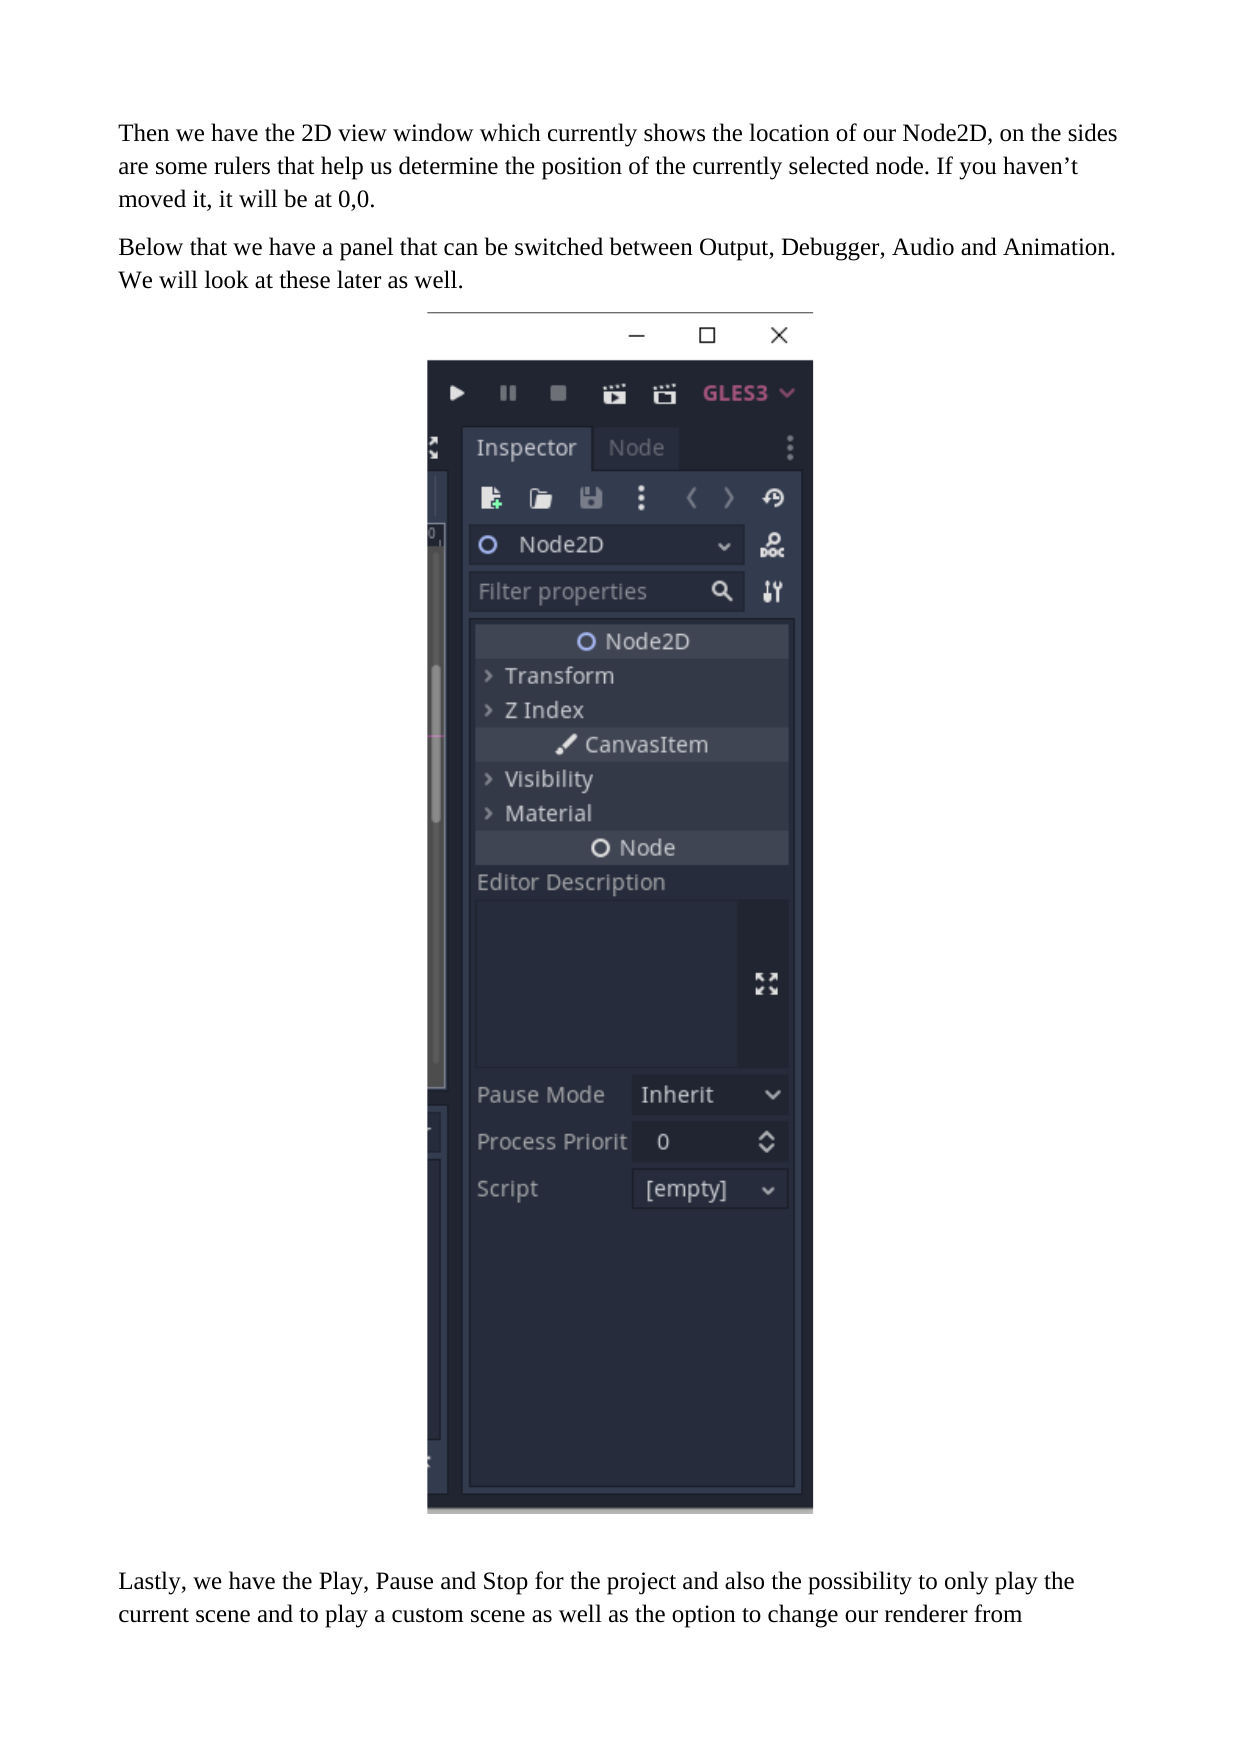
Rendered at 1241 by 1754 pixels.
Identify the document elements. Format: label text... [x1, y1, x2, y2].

text Below that we have a panel that can be switched between Output, Debugger, Audio and Animation. We will look at these later as well. [118, 232, 1122, 293]
text Lastly, we have the Play, Pause and Stop for the project and also the possibility to only play the current scene and to play a custom scene as well as the option to change our renderer from [118, 1566, 1122, 1628]
picture [427, 312, 814, 1514]
text Then we have the 2D view window which currently shows the location of our Node2D, on the sides are some rulers that help us determine the position of the currently selected node. If you haven’t moved it, it will be at 0,0. [118, 118, 1122, 213]
